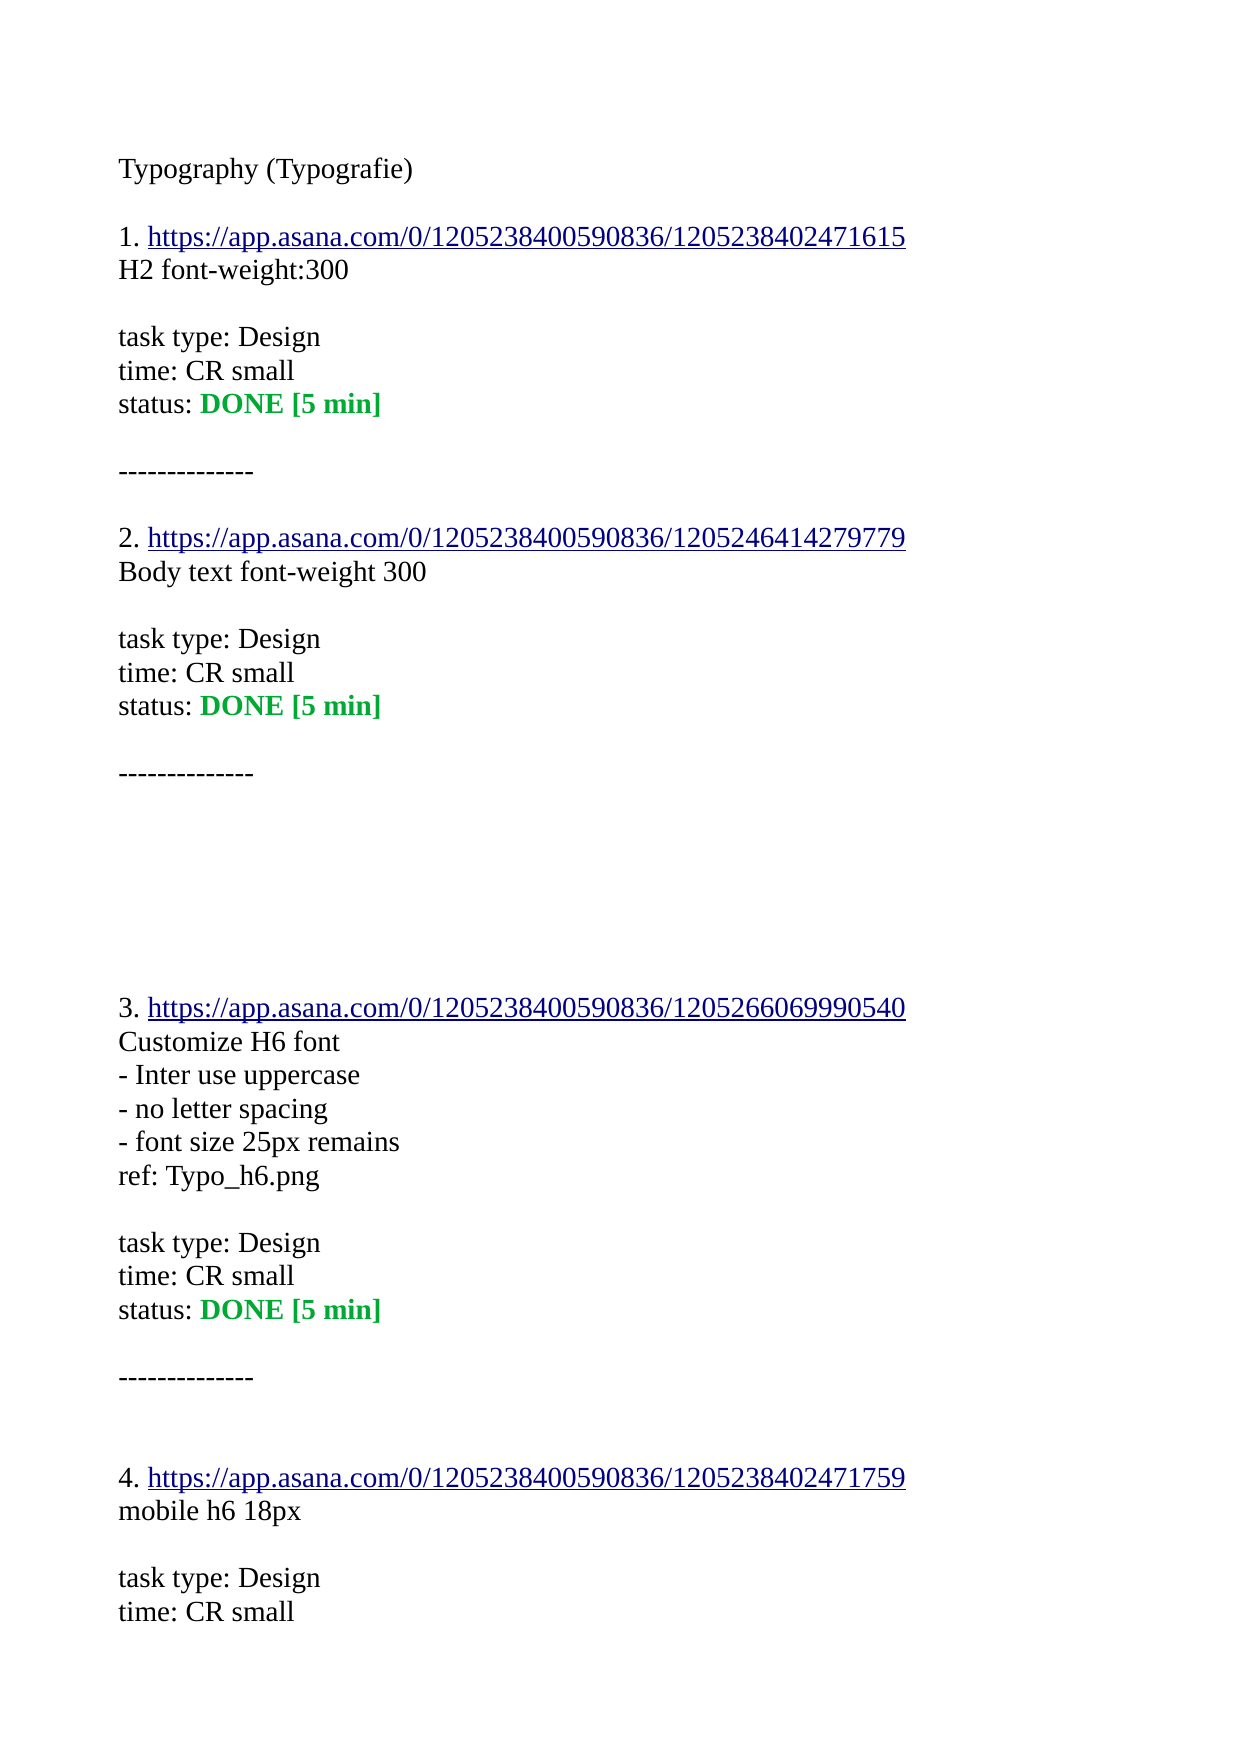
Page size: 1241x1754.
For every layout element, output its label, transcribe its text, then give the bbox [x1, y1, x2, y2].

text status: DONE [5 min] [118, 688, 1122, 722]
text - font size 25px remains [118, 1124, 1122, 1158]
text time: CR small [118, 655, 1122, 688]
text time: CR small [118, 1258, 1122, 1292]
text status: DONE [5 min] [118, 386, 1122, 420]
text Body text font-weight 300 [118, 554, 1122, 588]
text time: CR small [118, 353, 1122, 386]
text 2. https://app.asana.com/0/1205238400590836/1205246414279779 [118, 521, 1122, 554]
text -------------- [118, 755, 1122, 789]
text H2 font-weight:300 [118, 252, 1122, 286]
text task type: Design [118, 1560, 1122, 1594]
text 1. https://app.asana.com/0/1205238400590836/1205238402471615 [118, 219, 1122, 252]
text task type: Design [118, 319, 1122, 353]
text 4. https://app.asana.com/0/1205238400590836/1205238402471759 [118, 1460, 1122, 1493]
text task type: Design [118, 621, 1122, 655]
text -------------- [118, 1359, 1122, 1393]
text time: CR small [118, 1594, 1122, 1627]
text ref: Typo_h6.png [118, 1158, 1122, 1191]
text - no letter spacing [118, 1091, 1122, 1124]
text task type: Design [118, 1225, 1122, 1258]
text Customize H6 font [118, 1024, 1122, 1057]
text -------------- [118, 453, 1122, 487]
text Typography (Typografie) [118, 152, 1122, 185]
text - Inter use uppercase [118, 1057, 1122, 1091]
text status: DONE [5 min] [118, 1292, 1122, 1326]
text mobile h6 18px [118, 1493, 1122, 1527]
text 3. https://app.asana.com/0/1205238400590836/1205266069990540 [118, 990, 1122, 1024]
